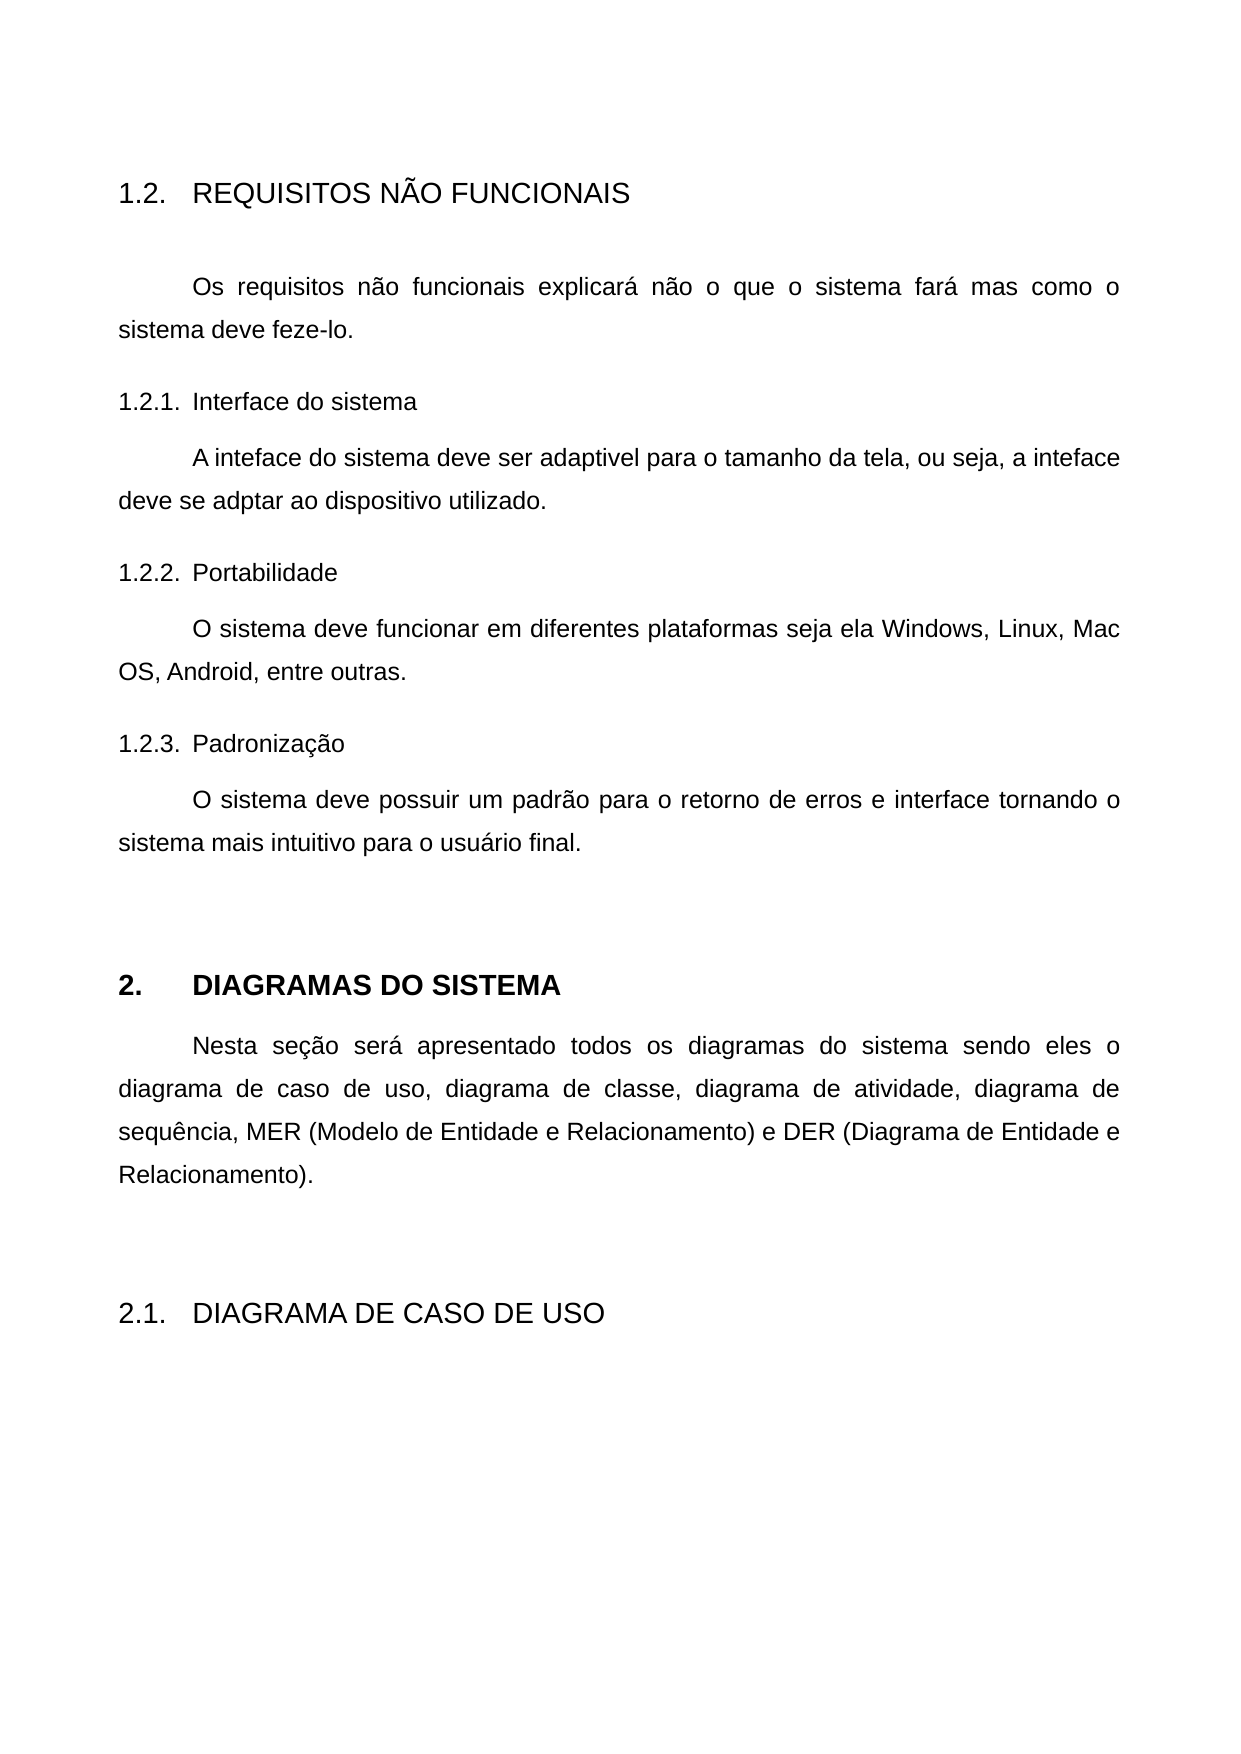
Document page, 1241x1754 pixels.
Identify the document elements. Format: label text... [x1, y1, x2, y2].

subtitle Interface do sistema [118, 387, 1122, 416]
text Nesta seção será apresentado todos os diagramas do sistema sendo eles o diagrama de caso de uso, diagrama de classe, diagrama de atividade, diagrama de sequência, MER (Modelo de Entidade e Relacionamento) e DER (Diagrama de Entidade e Relacionamento). [118, 1031, 1122, 1189]
text Os requisitos não funcionais explicará não o que o sistema fará mas como o sistema deve feze-lo. [118, 271, 1122, 343]
text A inteface do sistema deve ser adaptivel para o tamanho da tela, ou seja, a inteface deve se adptar ao dispositivo utilizado. [118, 442, 1122, 514]
subtitle DIAGRAMA DE CASO DE USO [118, 1297, 1122, 1330]
text O sistema deve funcionar em diferentes plataformas seja ela Windows, Linux, Mac OS, Android, entre outras. [118, 613, 1122, 685]
subtitle REQUISITOS NÃO FUNCIONAIS [118, 176, 1122, 210]
subtitle Padronização [118, 729, 1122, 758]
text O sistema deve possuir um padrão para o retorno de erros e interface tornando o sistema mais intuitivo para o usuário final. [118, 784, 1122, 856]
subtitle DIAGRAMAS DO SISTEMA [118, 968, 1122, 1002]
subtitle Portabilidade [118, 558, 1122, 587]
